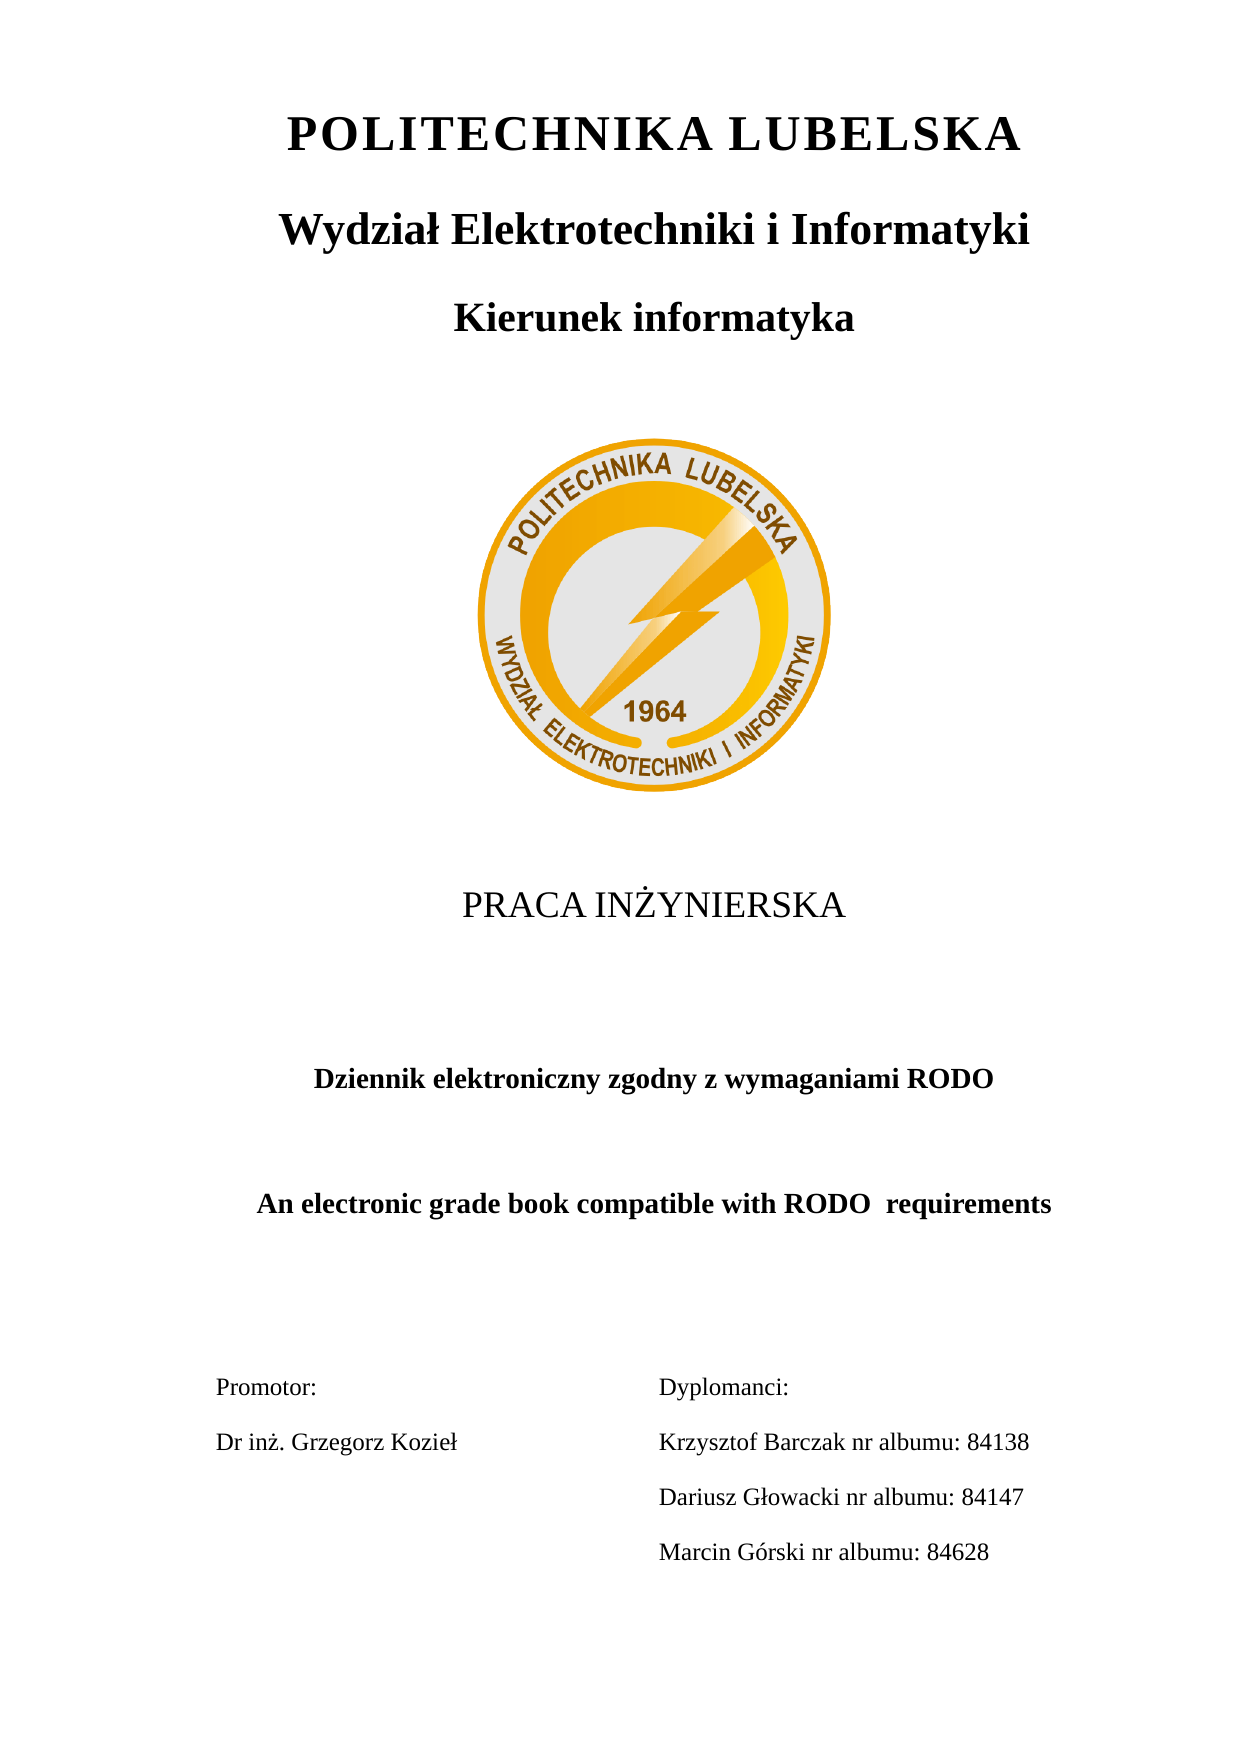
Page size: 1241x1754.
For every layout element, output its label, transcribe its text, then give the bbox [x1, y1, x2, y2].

text Marcin Górski nr albumu: 84628 [142, 1537, 1116, 1566]
picture [477, 438, 831, 792]
text Promotor: Dyplomanci: [142, 1372, 1116, 1401]
text Dziennik elektroniczny zgodny z wymaganiami RODO [142, 1062, 1116, 1095]
text POLITECHNIKA LUBELSKA [142, 103, 1116, 161]
text Kierunek informatyka [142, 292, 1116, 340]
text PRACA INŻYNIERSKA [142, 883, 1116, 926]
text Wydział Elektrotechniki i Informatyki [142, 201, 1116, 254]
text Dariusz Głowacki nr albumu: 84147 [142, 1482, 1116, 1511]
text Dr inż. Grzegorz Kozieł Krzysztof Barczak nr albumu: 84138 [142, 1427, 1116, 1456]
text An electronic grade book compatible with RODO requirements [142, 1186, 1116, 1219]
